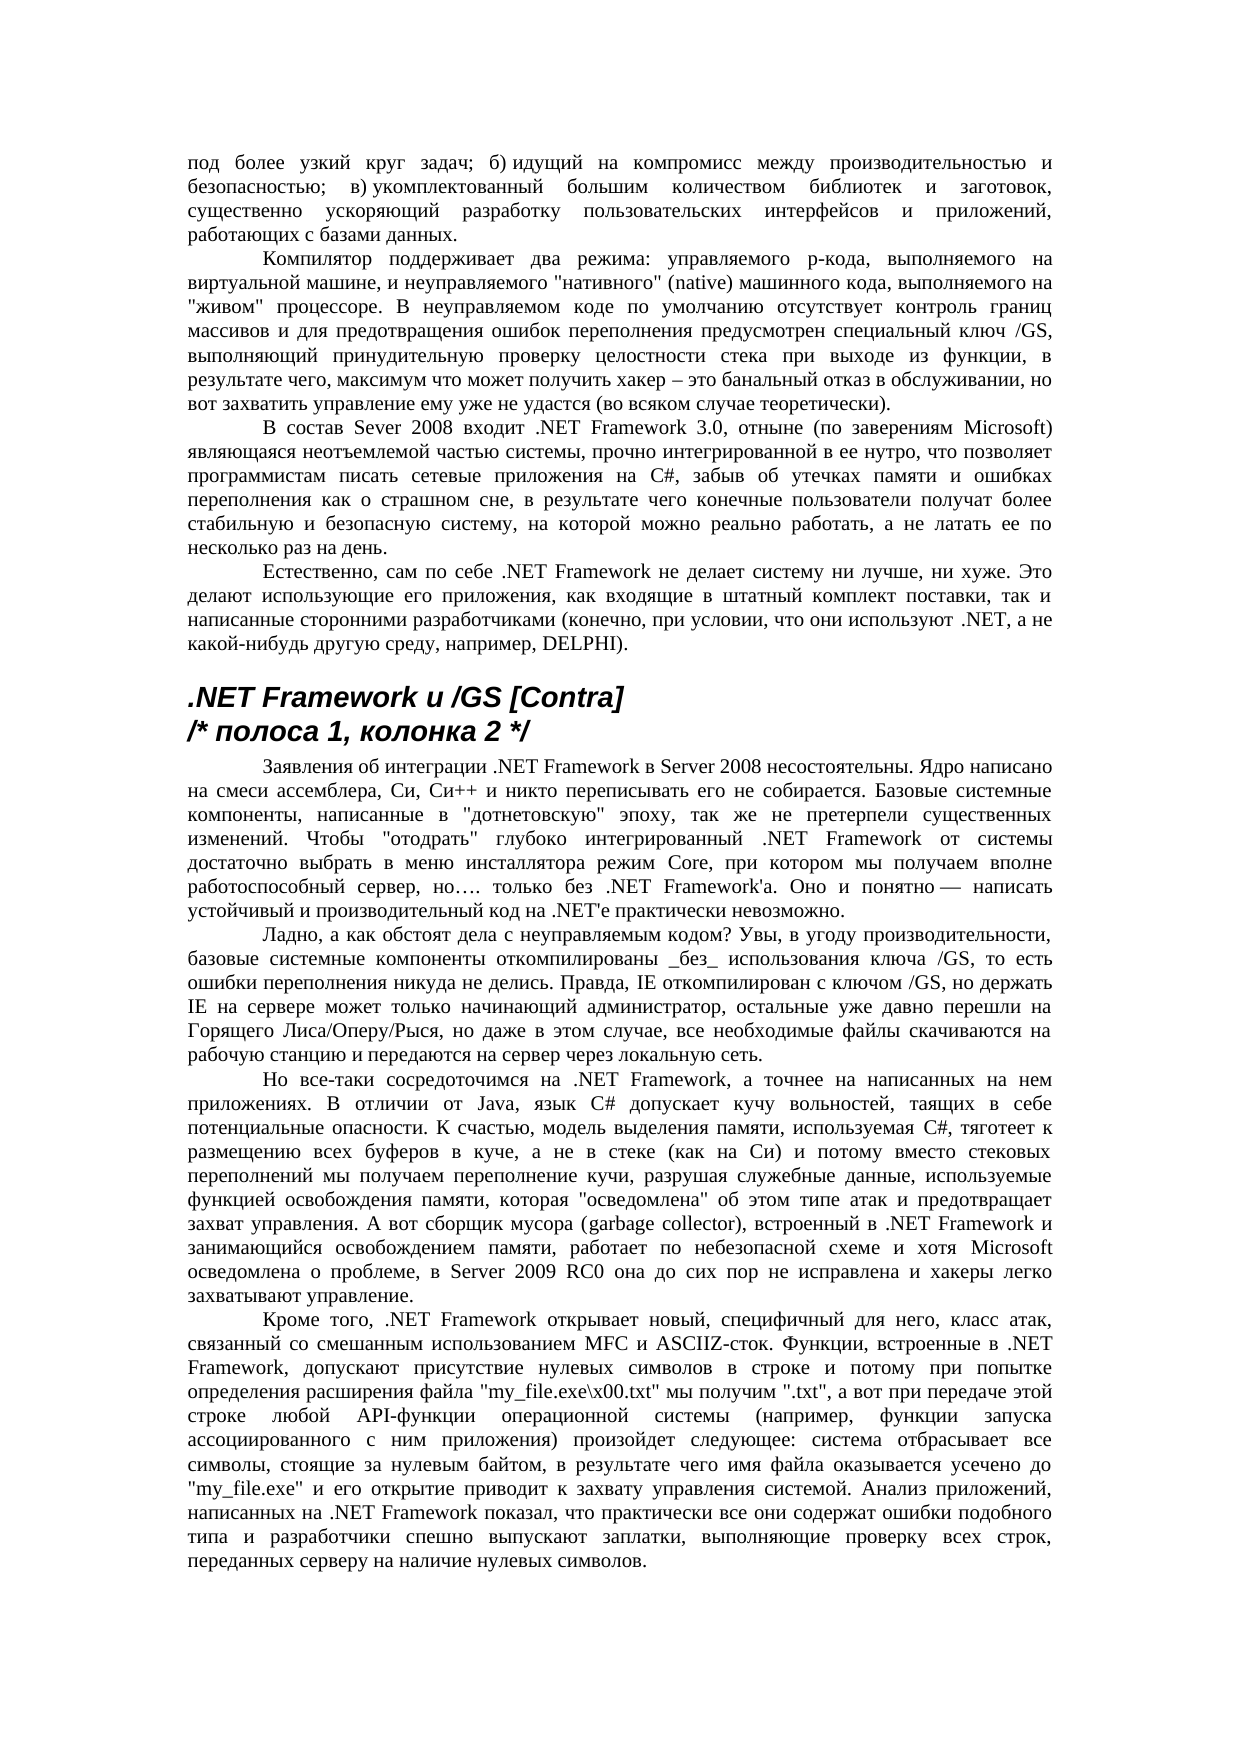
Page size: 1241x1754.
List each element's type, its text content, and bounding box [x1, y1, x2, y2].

text В состав Sever 2008 входит .NET Framework 3.0, отныне (по заверениям Microsoft) являющаяся неотъемлемой частью системы, прочно интегрированной в ее нутро, что позволяет программистам писать сетевые приложения на C#, забыв об утечках памяти и ошибках переполнения как о страшном сне, в результате чего конечные пользователи получат более стабильную и безопасную систему, на которой можно реально работать, а не латать ее по несколько раз на день. [187, 415, 1053, 559]
text Но все-таки сосредоточимся на .NET Framework, а точнее на написанных на нем приложениях. В отличии от Java, язык С# допускает кучу вольностей, таящих в себе потенциальные опасности. К счастью, модель выделения памяти, используемая C#, тяготеет к размещению всех буферов в куче, а не в стеке (как на Си) и потому вместо стековых переполнений мы получаем переполнение кучи, разрушая служебные данные, используемые функцией освобождения памяти, которая "осведомлена" об этом типе атак и предотвращает захват управления. А вот сборщик мусора (garbage collector), встроенный в .NET Framework и занимающийся освобождением памяти, работает по небезопасной схеме и хотя Microsoft осведомлена о проблеме, в Server 2009 RC0 она до сих пор не исправлена и хакеры легко захватывают управление. [187, 1066, 1053, 1307]
subtitle .NET Framework и /GS [Contra] /* полоса 1, колонка 2 */ [187, 680, 1053, 747]
text Кроме того, .NET Framework открывает новый, специфичный для него, класс атак, связанный со смешанным использованием MFC и ASCIIZ-сток. Функции, встроенные в .NET Framework, допускают присутствие нулевых символов в строке и потому при попытке определения расширения файла "my_file.exe\x00.txt" мы получим ".txt", а вот при передаче этой строке любой API-функции операционной системы (например, функции запуска ассоциированного с ним приложения) произойдет следующее: система отбрасывает все символы, стоящие за нулевым байтом, в результате чего имя файла оказывается усечено до "my_file.exe" и его открытие приводит к захвату управления системой. Анализ приложений, написанных на .NET Framework показал, что практически все они содержат ошибки подобного типа и разработчики спешно выпускают заплатки, выполняющие проверку всех строк, переданных серверу на наличие нулевых символов. [187, 1307, 1053, 1572]
text под более узкий круг задач; б) идущий на компромисс между производительностью и безопасностью; в) укомплектованный большим количеством библиотек и заготовок, существенно ускоряющий разработку пользовательских интерфейсов и приложений, работающих с базами данных. [187, 150, 1053, 246]
text Заявления об интеграции .NET Framework в Server 2008 несостоятельны. Ядро написано на смеси ассемблера, Си, Си++ и никто переписывать его не собирается. Базовые системные компоненты, написанные в "дотнетовскую" эпоху, так же не претерпели существенных изменений. Чтобы "отодрать" глубоко интегрированный .NET Framework от системы достаточно выбрать в меню инсталлятора режим Core, при котором мы получаем вполне работоспособный сервер, но…. только без .NET Framework'а. Оно и понятно — написать устойчивый и производительный код на .NET'е практически невозможно. [187, 754, 1053, 922]
text Компилятор поддерживает два режима: управляемого p-кода, выполняемого на виртуальной машине, и неуправляемого "нативного" (native) машинного кода, выполняемого на "живом" процессоре. В неуправляемом коде по умолчанию отсутствует контроль границ массивов и для предотвращения ошибок переполнения предусмотрен специальный ключ /GS, выполняющий принудительную проверку целостности стека при выходе из функции, в результате чего, максимум что может получить хакер – это банальный отказ в обслуживании, но вот захватить управление ему уже не удастся (во всяком случае теоретически). [187, 246, 1053, 415]
text Естественно, сам по себе .NET Framework не делает систему ни лучше, ни хуже. Это делают использующие его приложения, как входящие в штатный комплект поставки, так и написанные сторонними разработчиками (конечно, при условии, что они используют .NET, а не какой-нибудь другую среду, например, DELPHI). [187, 559, 1053, 655]
text Ладно, а как обстоят дела с неуправляемым кодом? Увы, в угоду производительности, базовые системные компоненты откомпилированы _без_ использования ключа /GS, то есть ошибки переполнения никуда не делись. Правда, IE откомпилирован с ключом /GS, но держать IE на сервере может только начинающий администратор, остальные уже давно перешли на Горящего Лиса/Оперу/Рыся, но даже в этом случае, все необходимые файлы скачиваются на рабочую станцию и передаются на сервер через локальную сеть. [187, 922, 1053, 1066]
